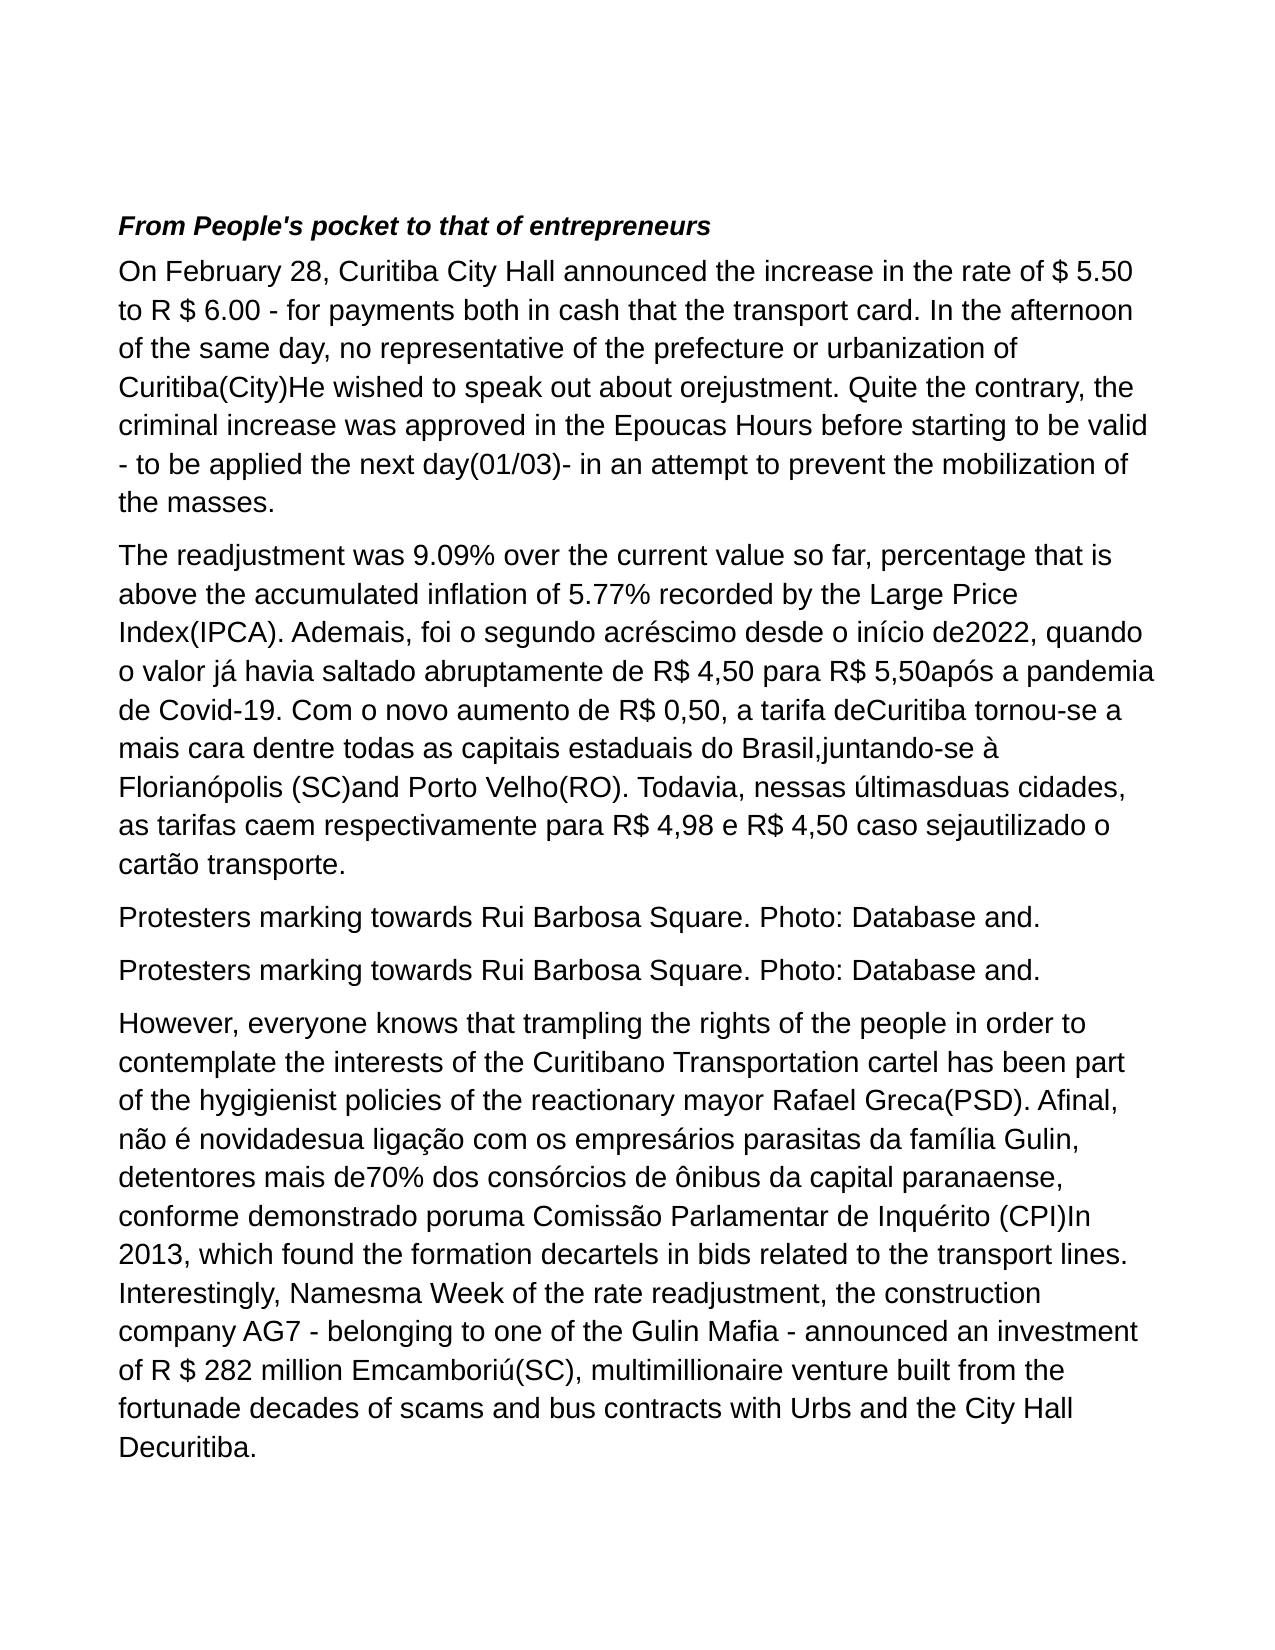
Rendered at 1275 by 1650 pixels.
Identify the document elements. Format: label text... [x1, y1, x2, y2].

text The readjustment was 9.09% over the current value so far, percentage that is above the accumulated inflation of 5.77% recorded by the Large Price Index(IPCA). Ademais, foi o segundo acréscimo desde o início de2022, quando o valor já havia saltado abruptamente de R$ 4,50 para R$ 5,50após a pandemia de Covid-19. Com o novo aumento de R$ 0,50, a tarifa deCuritiba tornou-se a mais cara dentre todas as capitais estaduais do Brasil,juntando-se à Florianópolis (SC)and Porto Velho(RO). Todavia, nessas últimasduas cidades, as tarifas caem respectivamente para R$ 4,98 e R$ 4,50 caso sejautilizado o cartão transporte. [118, 538, 1157, 880]
text Protesters marking towards Rui Barbosa Square. Photo: Database and. [118, 900, 1157, 933]
subtitle From People's pocket to that of entrepreneurs [118, 210, 1157, 241]
text On February 28, Curitiba City Hall announced the increase in the rate of $ 5.50 to R $ 6.00 - for payments both in cash that the transport card. In the afternoon of the same day, no representative of the prefecture or urbanization of Curitiba(City)He wished to speak out about orejustment. Quite the contrary, the criminal increase was approved in the Epoucas Hours before starting to be valid - to be applied the next day(01/03)- in an attempt to prevent the mobilization of the masses. [118, 254, 1157, 519]
text Protesters marking towards Rui Barbosa Square. Photo: Database and. [118, 953, 1157, 986]
text However, everyone knows that trampling the rights of the people in order to contemplate the interests of the Curitibano Transportation cartel has been part of the hygigienist policies of the reactionary mayor Rafael Greca(PSD). Afinal, não é novidadesua ligação com os empresários parasitas da família Gulin, detentores mais de70% dos consórcios de ônibus da capital paranaense, conforme demonstrado poruma Comissão Parlamentar de Inquérito (CPI)In 2013, which found the formation decartels in bids related to the transport lines. Interestingly, Namesma Week of the rate readjustment, the construction company AG7 - belonging to one of the Gulin Mafia - announced an investment of R $ 282 million Emcamboriú(SC), multimillionaire venture built from the fortunade decades of scams and bus contracts with Urbs and the City Hall Decuritiba. [118, 1006, 1157, 1463]
